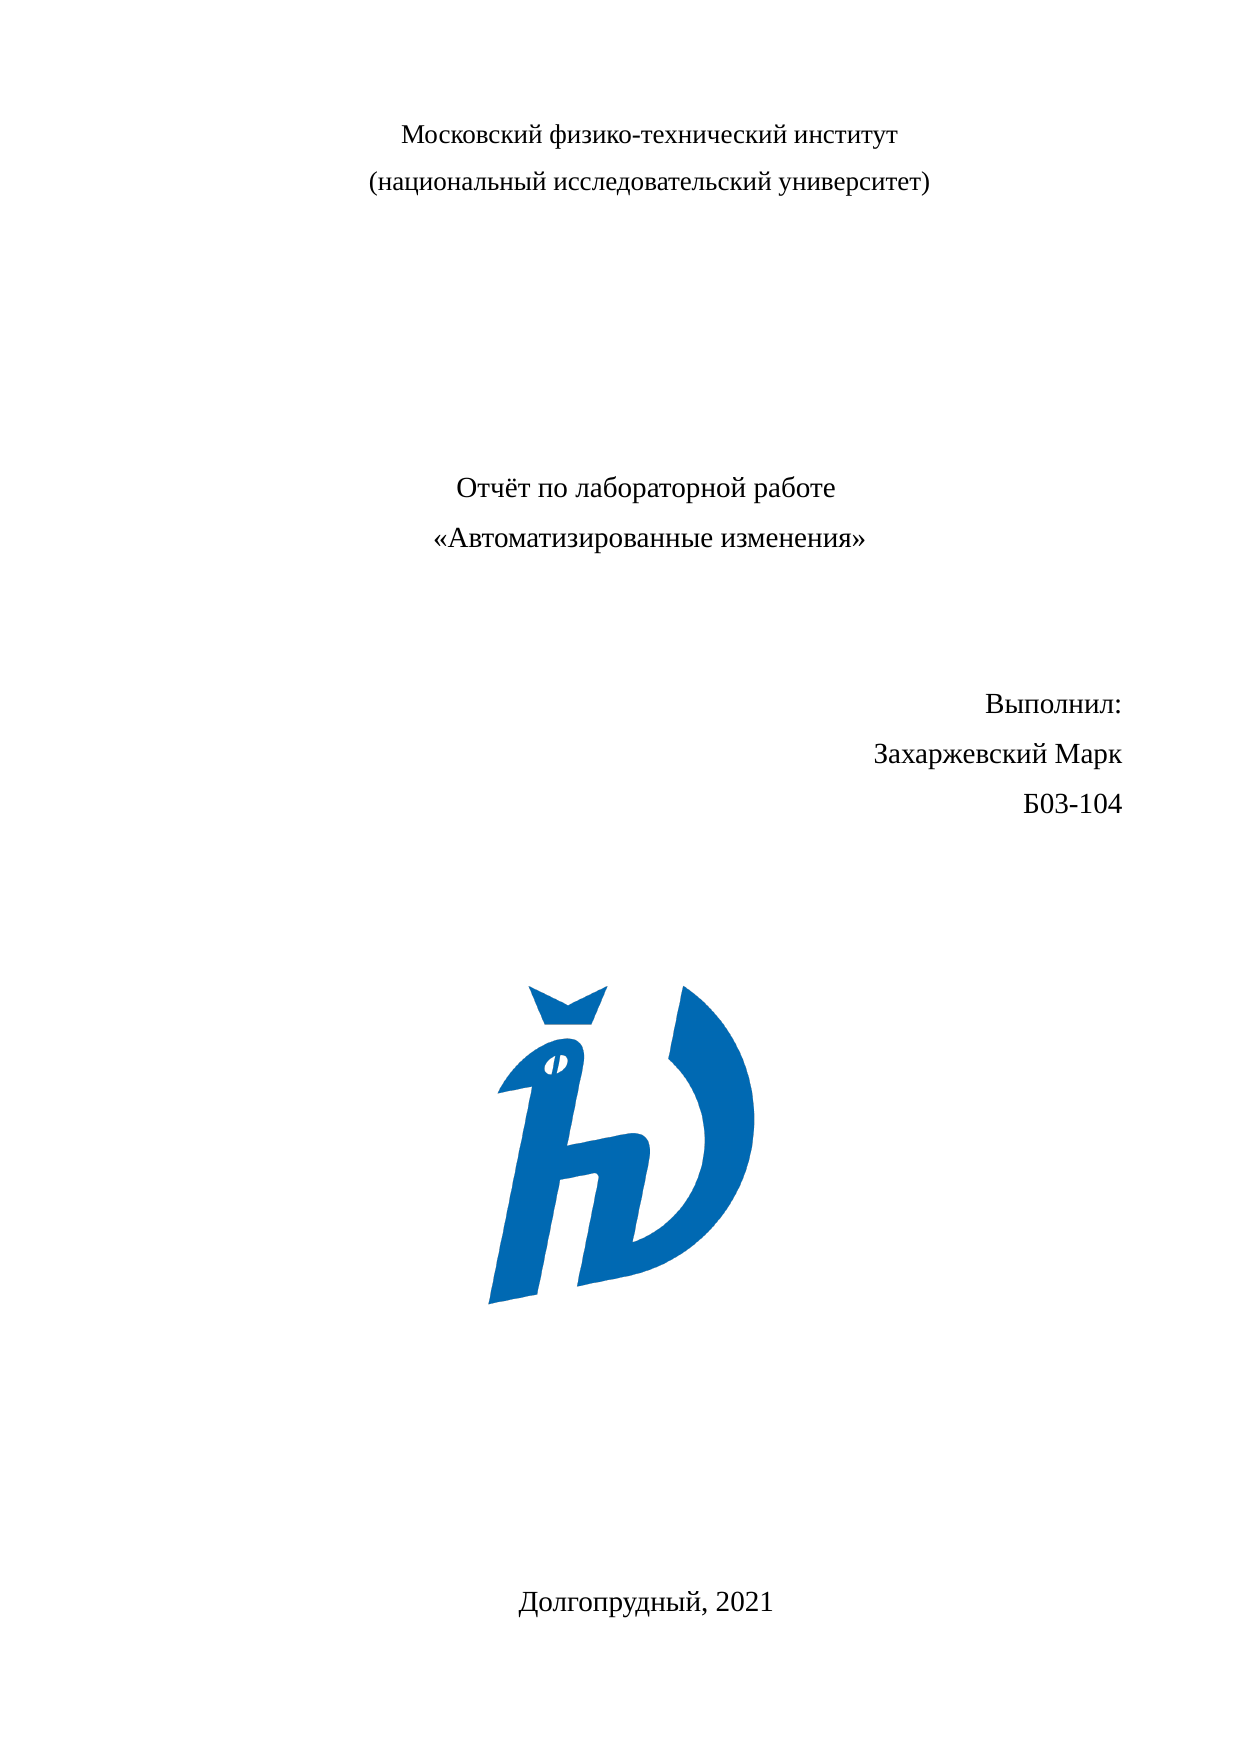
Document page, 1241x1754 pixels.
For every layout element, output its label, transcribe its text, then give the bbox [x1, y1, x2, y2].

picture [361, 885, 879, 1403]
text Б03-104 [118, 786, 1122, 820]
text Захаржевский Марк [118, 736, 1122, 770]
text «Автоматизированные изменения» [118, 521, 1122, 554]
text Московский физико-технический институт [118, 118, 1122, 149]
text Выполнил: [118, 686, 1122, 719]
text Отчёт по лабораторной работе [118, 470, 1122, 504]
text Долгопрудный, 2021 [118, 1584, 1122, 1618]
text (национальный исследовательский университет) [118, 165, 1122, 196]
